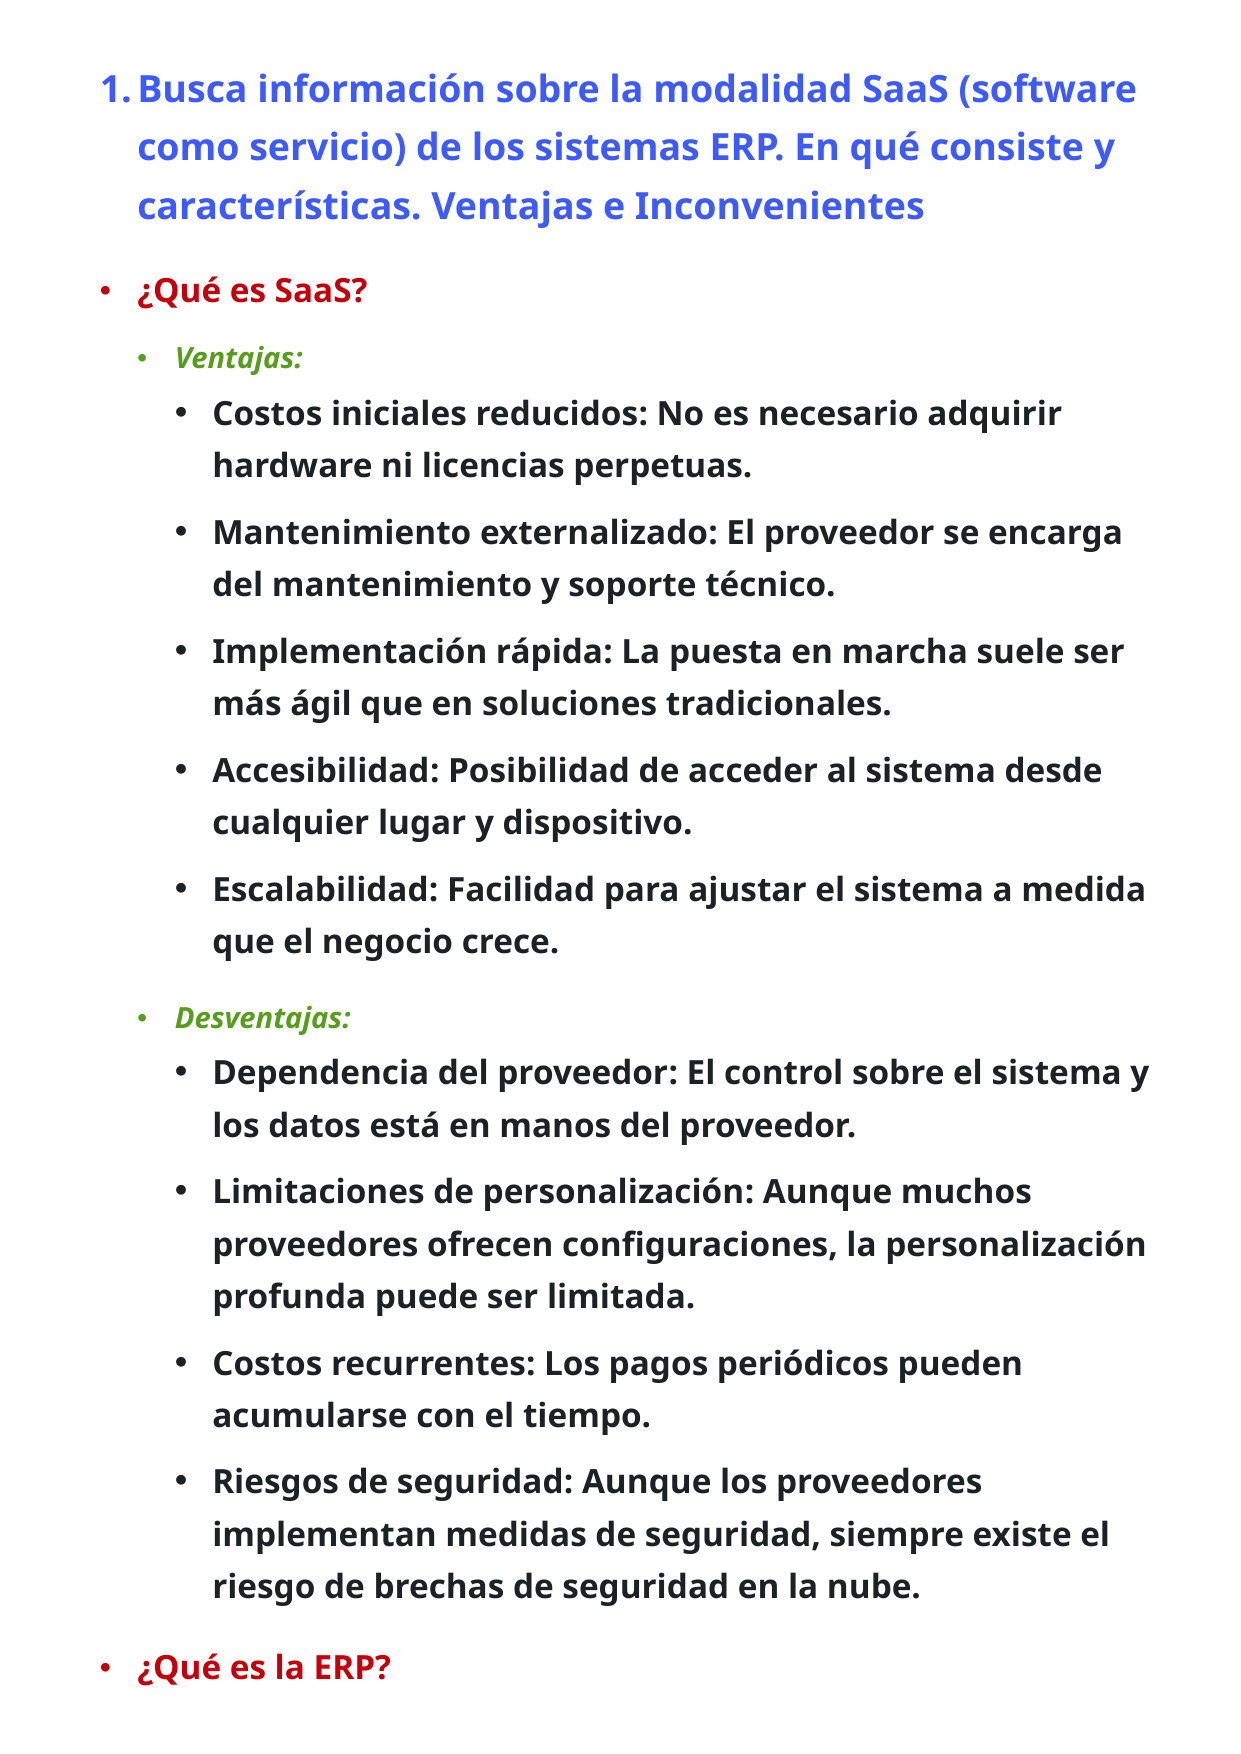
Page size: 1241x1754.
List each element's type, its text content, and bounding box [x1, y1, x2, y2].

subtitle Desventajas: [137, 997, 1178, 1037]
list Mantenimiento externalizado: El proveedor se encarga del mantenimiento y soporte técnico. [174, 509, 1178, 606]
list Riesgos de seguridad: Aunque los proveedores implementan medidas de seguridad, siempre existe el riesgo de brechas de seguridad en la nube. [174, 1458, 1178, 1608]
subtitle Ventajas: [137, 337, 1178, 377]
list Busca información sobre la modalidad SaaS (software como servicio) de los sistemas ERP. En qué consiste y características. Ventajas e Inconvenientes [99, 62, 1178, 230]
list Costos iniciales reducidos: No es necesario adquirir hardware ni licencias perpetuas. [174, 390, 1178, 487]
list Implementación rápida: La puesta en marcha suele ser más ágil que en soluciones tradicionales. [174, 628, 1178, 725]
list Costos recurrentes: Los pagos periódicos pueden acumularse con el tiempo. [174, 1339, 1178, 1437]
list Dependencia del proveedor: El control sobre el sistema y los datos está en manos del proveedor. [174, 1049, 1178, 1147]
subtitle ¿Qué es SaaS? [99, 267, 1178, 312]
list Escalabilidad: Facilidad para ajustar el sistema a medida que el negocio crece. [174, 866, 1178, 963]
subtitle ¿Qué es la ERP? [99, 1644, 1178, 1689]
list Limitaciones de personalización: Aunque muchos proveedores ofrecen configuraciones, la personalización profunda puede ser limitada. [174, 1168, 1178, 1318]
list Accesibilidad: Posibilidad de acceder al sistema desde cualquier lugar y dispositivo. [174, 747, 1178, 844]
